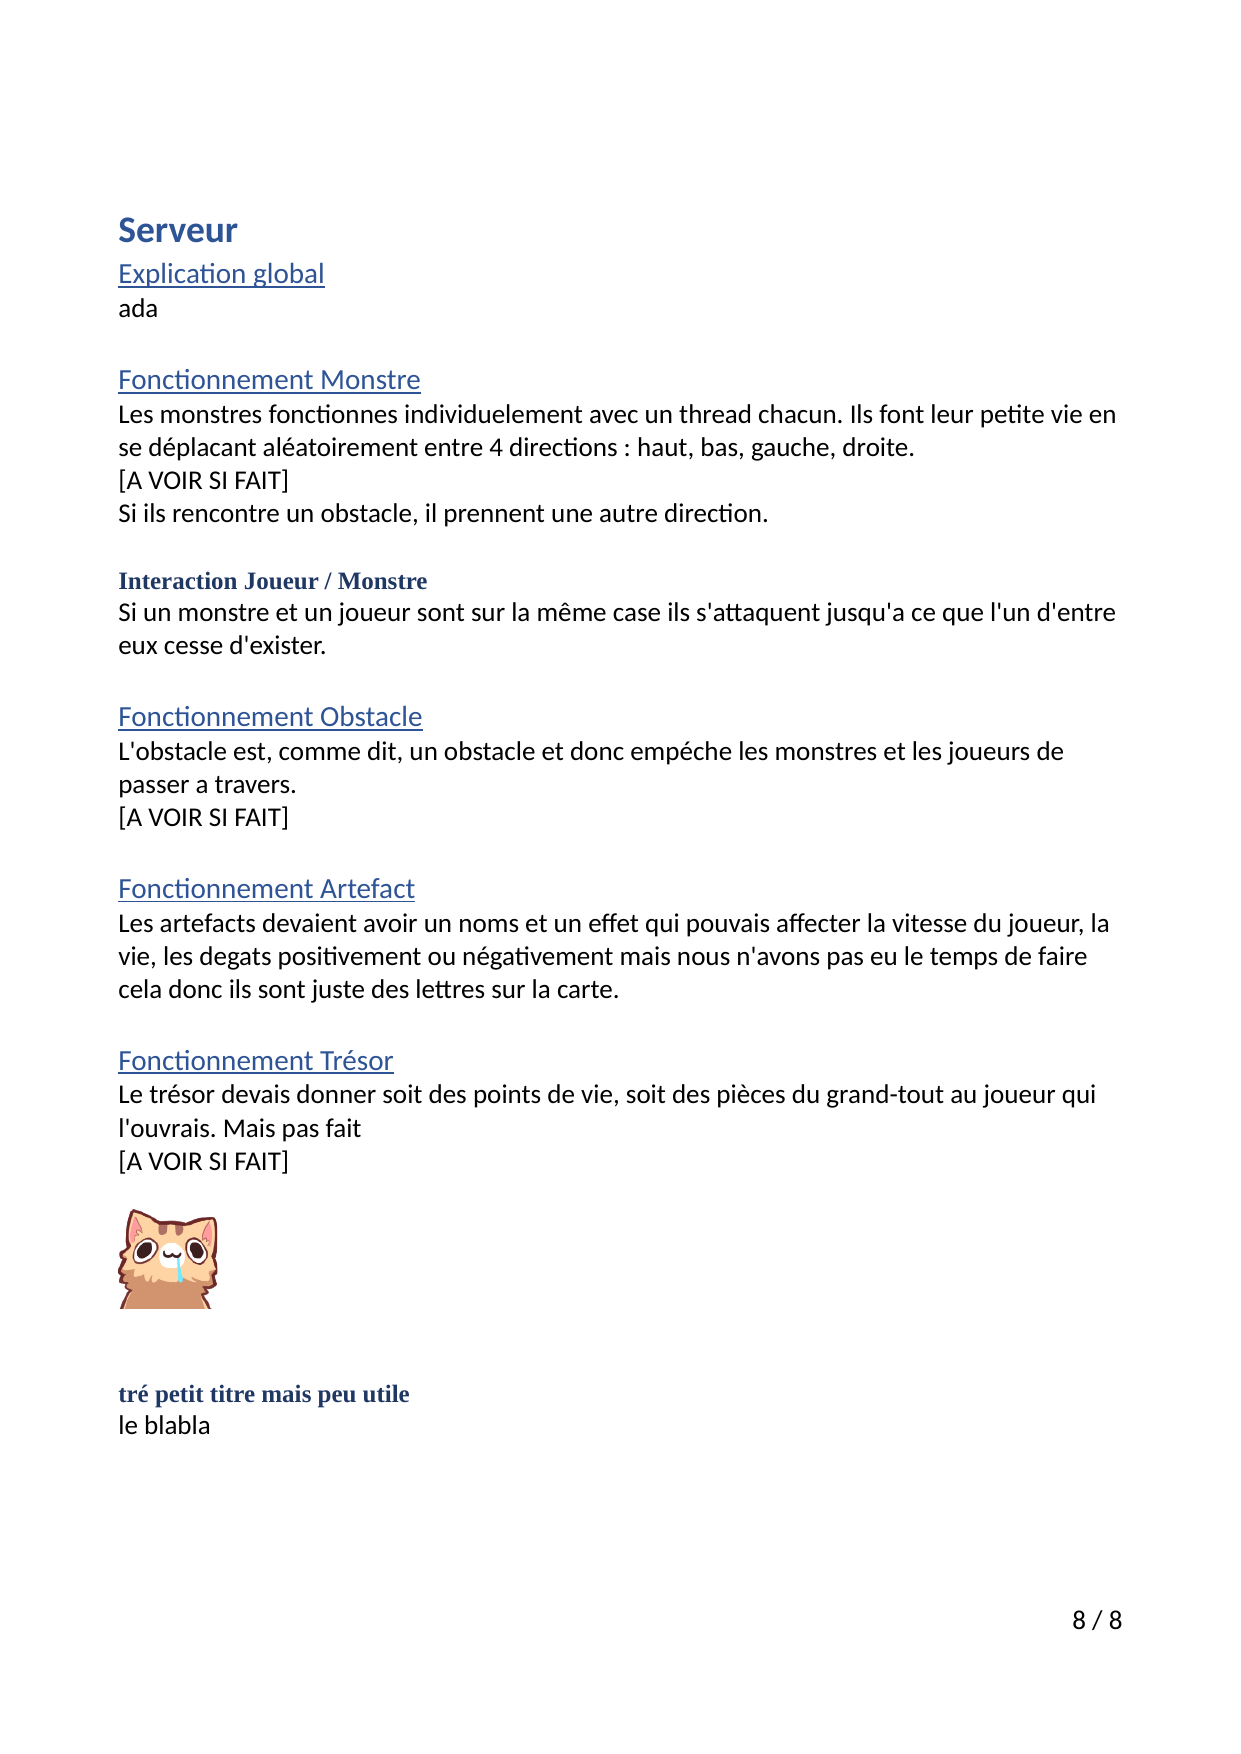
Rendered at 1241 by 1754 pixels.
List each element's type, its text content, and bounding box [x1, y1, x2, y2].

text [A VOIR SI FAIT] [118, 1144, 1122, 1177]
subtitle Fonctionnement Trésor [118, 1042, 1122, 1078]
text L'obstacle est, comme dit, un obstacle et donc empéche les monstres et les joueurs de passer a travers. [118, 734, 1122, 800]
text ada [118, 291, 1122, 324]
text Les artefacts devaient avoir un noms et un effet qui pouvais affecter la vitesse du joueur, la vie, les degats positivement ou négativement mais nous n'avons pas eu le temps de faire cela donc ils sont juste des lettres sur la carte. [118, 906, 1122, 1005]
text Les monstres fonctionnes individuelement avec un thread chacun. Ils font leur petite vie en se déplacant aléatoirement entre 4 directions : haut, bas, gauche, droite. [118, 397, 1122, 463]
subtitle Fonctionnement Obstacle [118, 698, 1122, 734]
text Le trésor devais donner soit des points de vie, soit des pièces du grand-tout au joueur qui l'ouvrais. Mais pas fait [118, 1078, 1122, 1144]
text Si un monstre et un joueur sont sur la même case ils s'attaquent jusqu'a ce que l'un d'entre eux cesse d'exister. [118, 595, 1122, 661]
text [A VOIR SI FAIT] [118, 463, 1122, 496]
text le blabla [118, 1408, 1122, 1441]
text Si ils rencontre un obstacle, il prennent une autre direction. [118, 496, 1122, 529]
subtitle Serveur [118, 206, 1122, 251]
subtitle tré petit titre mais peu utile [118, 1379, 1122, 1408]
subtitle Fonctionnement Artefact [118, 870, 1122, 906]
subtitle Fonctionnement Monstre [118, 361, 1122, 397]
subtitle Explication global [118, 256, 1122, 291]
subtitle Interaction Joueur / Monstre [118, 566, 1122, 595]
text [A VOIR SI FAIT] [118, 800, 1122, 833]
picture [118, 1209, 218, 1309]
